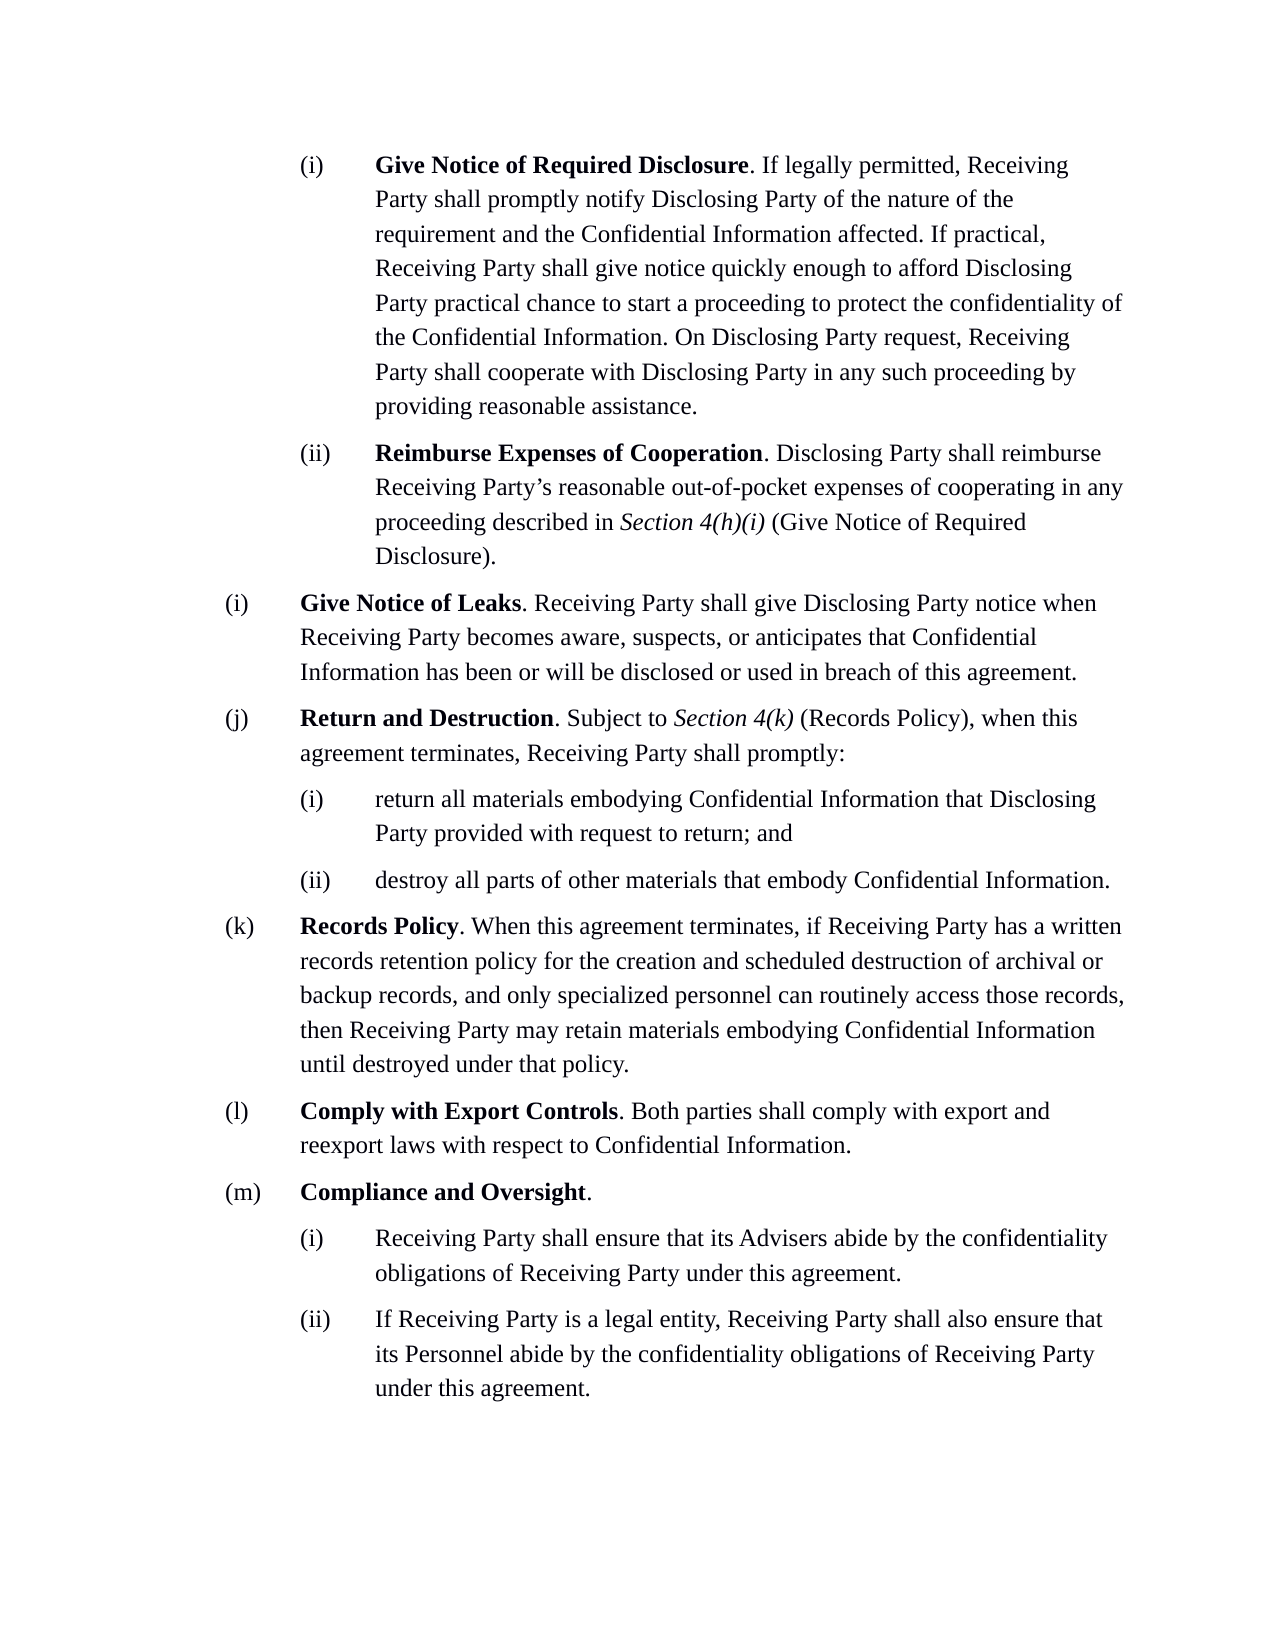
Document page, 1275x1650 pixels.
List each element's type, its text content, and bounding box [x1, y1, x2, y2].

text (ii) Reimburse Expenses of Cooperation. Disclosing Party shall reimburse Receiving Party’s reasonable out-of-pocket expenses of cooperating in any proceeding described in Section 4(h)(i) (Give Notice of Required Disclosure). [300, 438, 1125, 570]
text (ii) If Receiving Party is a legal entity, Receiving Party shall also ensure that its Personnel abide by the confidentiality obligations of Receiving Party under this agreement. [300, 1304, 1125, 1402]
text (i) Give Notice of Leaks. Receiving Party shall give Disclosing Party notice when Receiving Party becomes aware, suspects, or anticipates that Confidential Information has been or will be disclosed or used in breach of this agreement. [225, 588, 1125, 685]
text (l) Comply with Export Controls. Both parties shall comply with export and reexport laws with respect to Confidential Information. [225, 1096, 1125, 1159]
text (k) Records Policy. When this agreement terminates, if Receiving Party has a written records retention policy for the creation and scheduled destruction of archival or backup records, and only specialized personnel can routinely access those records, then Receiving Party may retain materials embodying Confidential Information until destroyed under that policy. [225, 911, 1125, 1078]
text (m) Compliance and Oversight. [225, 1177, 1125, 1206]
text (ii) destroy all parts of other materials that embody Confidential Information. [300, 865, 1125, 894]
text (i) Give Notice of Required Disclosure. If legally permitted, Receiving Party shall promptly notify Disclosing Party of the nature of the requirement and the Confidential Information affected. If practical, Receiving Party shall give notice quickly enough to afford Disclosing Party practical chance to start a proceeding to protect the confidentiality of the Confidential Information. On Disclosing Party request, Receiving Party shall cooperate with Disclosing Party in any such proceeding by providing reasonable assistance. [300, 150, 1125, 420]
text (i) Receiving Party shall ensure that its Advisers abide by the confidentiality obligations of Receiving Party under this agreement. [300, 1223, 1125, 1286]
text (i) return all materials embodying Confidential Information that Disclosing Party provided with request to return; and [300, 784, 1125, 847]
text (j) Return and Destruction. Subject to Section 4(k) (Records Policy), when this agreement terminates, Receiving Party shall promptly: [225, 703, 1125, 766]
